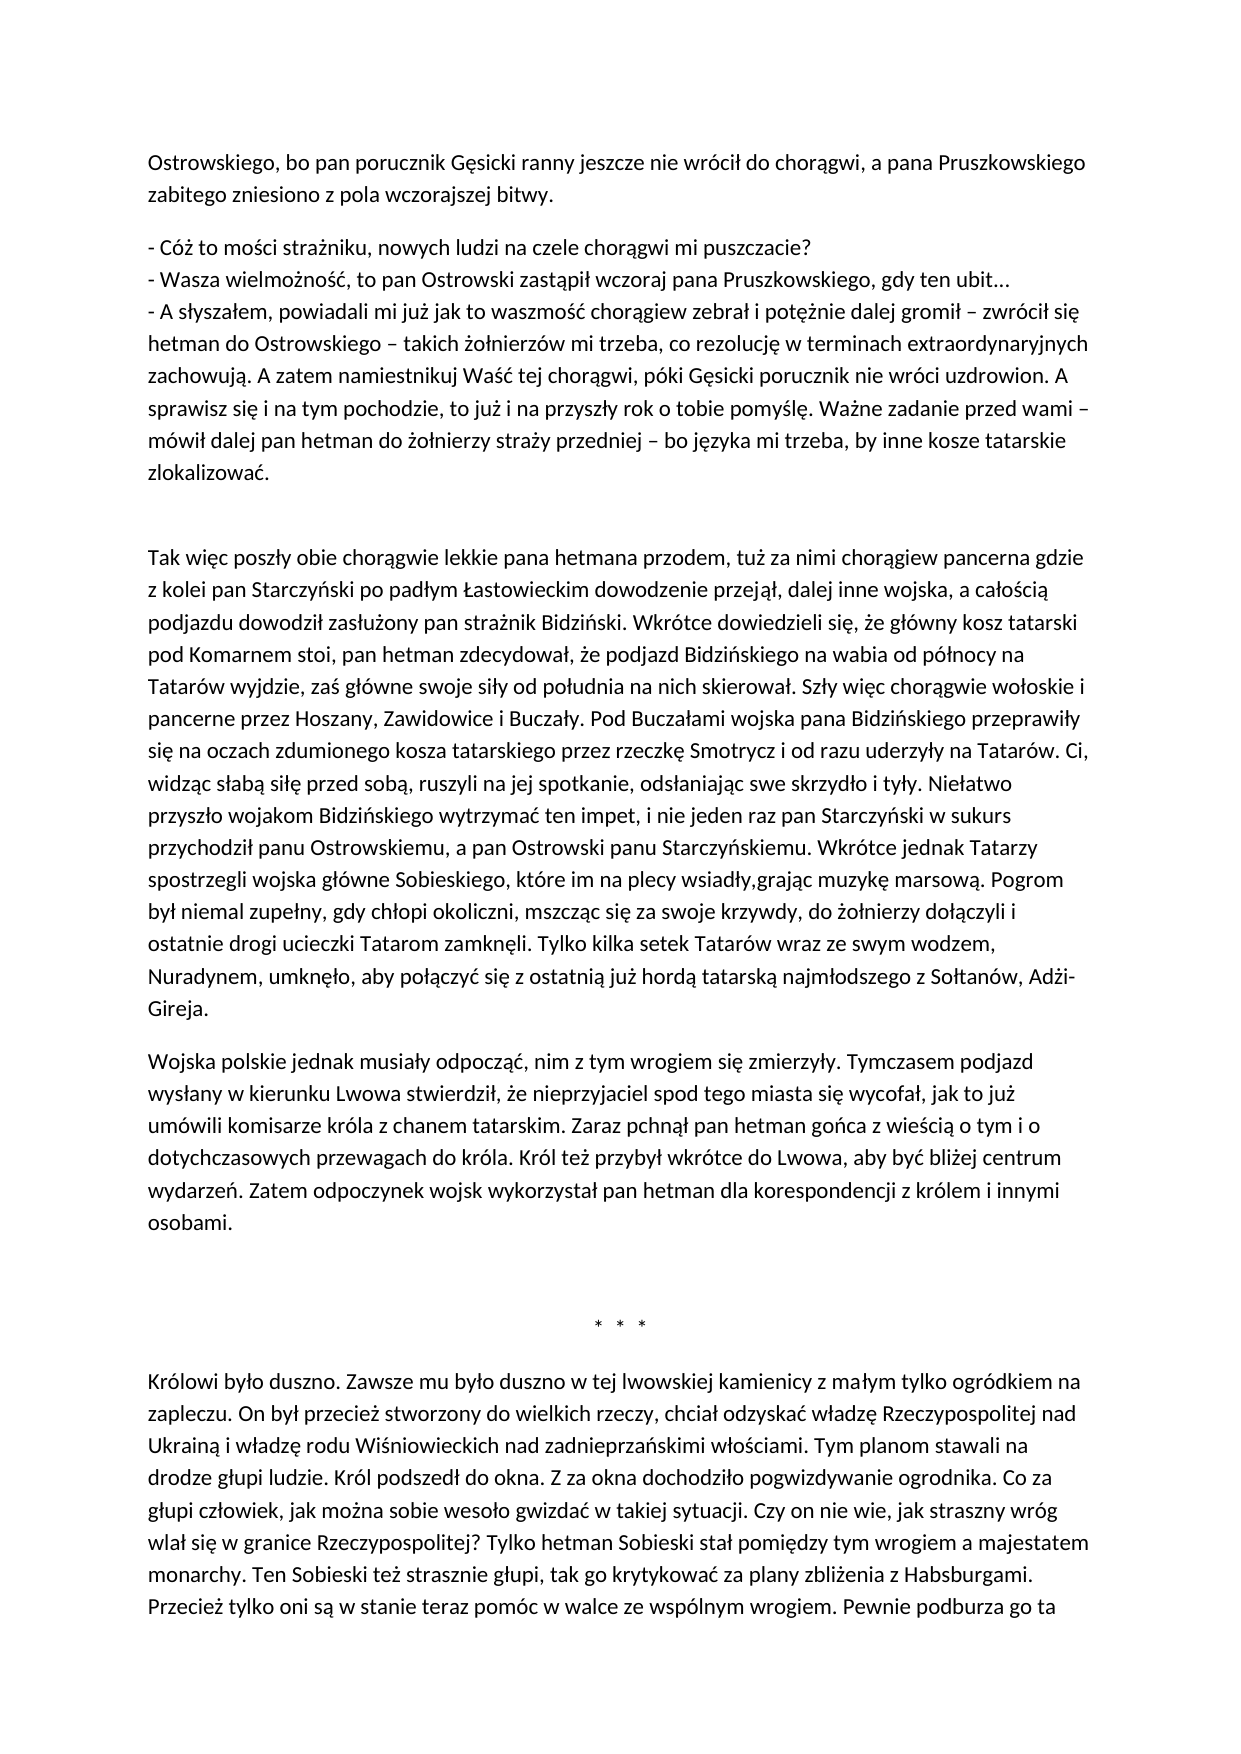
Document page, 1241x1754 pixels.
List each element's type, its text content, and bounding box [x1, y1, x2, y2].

text - Cóż to mości strażniku, nowych ludzi na czele chorągwi mi puszczacie? [148, 233, 1093, 261]
text Królowi było duszno. Zawsze mu było duszno w tej lwowskiej kamienicy z małym tylko ogródkiem na zapleczu. On był przecież stworzony do wielkich rzeczy, chciał odzyskać władzę Rzeczypospolitej nad Ukrainą i władzę rodu Wiśniowieckich nad zadnieprzańskimi włościami. Tym planom stawali na drodze głupi ludzie. Król podszedł do okna. Z za okna dochodziło pogwizdywanie ogrodnika. Co za głupi człowiek, jak można sobie wesoło gwizdać w takiej sytuacji. Czy on nie wie, jak straszny wróg wlał się w granice Rzeczypospolitej? Tylko hetman Sobieski stał pomiędzy tym wrogiem a majestatem monarchy. Ten Sobieski też strasznie głupi, tak go krytykować za plany zbliżenia z Habsburgami. Przecież tylko oni są w stanie teraz pomóc w walce ze wspólnym wrogiem. Pewnie podburza go ta [148, 1367, 1093, 1620]
text - Wasza wielmożność, to pan Ostrowski zastąpił wczoraj pana Pruszkowskiego, gdy ten ubit... [148, 265, 1093, 293]
text Ostrowskiego, bo pan porucznik Gęsicki ranny jeszcze nie wrócił do chorągwi, a pana Pruszkowskiego zabitego zniesiono z pola wczorajszej bitwy. [148, 148, 1093, 208]
text * * * [148, 1314, 1093, 1342]
text Wojska polskie jednak musiały odpocząć, nim z tym wrogiem się zmierzyły. Tymczasem podjazd wysłany w kierunku Lwowa stwierdził, że nieprzyjaciel spod tego miasta się wycofał, jak to już umówili komisarze króla z chanem tatarskim. Zaraz pchnął pan hetman gońca z wieścią o tym i o dotychczasowych przewagach do króla. Król też przybył wkrótce do Lwowa, aby być bliżej centrum wydarzeń. Zatem odpoczynek wojsk wykorzystał pan hetman dla korespondencji z królem i innymi osobami. [148, 1047, 1093, 1236]
text - A słyszałem, powiadali mi już jak to waszmość chorągiew zebrał i potężnie dalej gromił – zwrócił się hetman do Ostrowskiego – takich żołnierzów mi trzeba, co rezolucję w terminach extraordynaryjnych zachowują. A zatem namiestnikuj Waść tej chorągwi, póki Gęsicki porucznik nie wróci uzdrowion. A sprawisz się i na tym pochodzie, to już i na przyszły rok o tobie pomyślę. Ważne zadanie przed wami – mówił dalej pan hetman do żołnierzy straży przedniej – bo języka mi trzeba, by inne kosze tatarskie zlokalizować. [148, 297, 1093, 486]
text Tak więc poszły obie chorągwie lekkie pana hetmana przodem, tuż za nimi chorągiew pancerna gdzie z kolei pan Starczyński po padłym Łastowieckim dowodzenie przejął, dalej inne wojska, a całością podjazdu dowodził zasłużony pan strażnik Bidziński. Wkrótce dowiedzieli się, że główny kosz tatarski pod Komarnem stoi, pan hetman zdecydował, że podjazd Bidzińskiego na wabia od północy na Tatarów wyjdzie, zaś główne swoje siły od południa na nich skierował. Szły więc chorągwie wołoskie i pancerne przez Hoszany, Zawidowice i Buczały. Pod Buczałami wojska pana Bidzińskiego przeprawiły się na oczach zdumionego kosza tatarskiego przez rzeczkę Smotrycz i od razu uderzyły na Tatarów. Ci, widząc słabą siłę przed sobą, ruszyli na jej spotkanie, odsłaniając swe skrzydło i tyły. Niełatwo przyszło wojakom Bidzińskiego wytrzymać ten impet, i nie jeden raz pan Starczyński w sukurs przychodził panu Ostrowskiemu, a pan Ostrowski panu Starczyńskiemu. Wkrótce jednak Tatarzy spostrzegli wojska główne Sobieskiego, które im na plecy wsiadły,grając muzykę marsową. Pogrom był niemal zupełny, gdy chłopi okoliczni, mszcząc się za swoje krzywdy, do żołnierzy dołączyli i ostatnie drogi ucieczki Tatarom zamknęli. Tylko kilka setek Tatarów wraz ze swym wodzem, Nuradynem, umknęło, aby połączyć się z ostatnią już hordą tatarską najmłodszego z Sołtanów, Adżi-Gireja. [148, 543, 1093, 1022]
